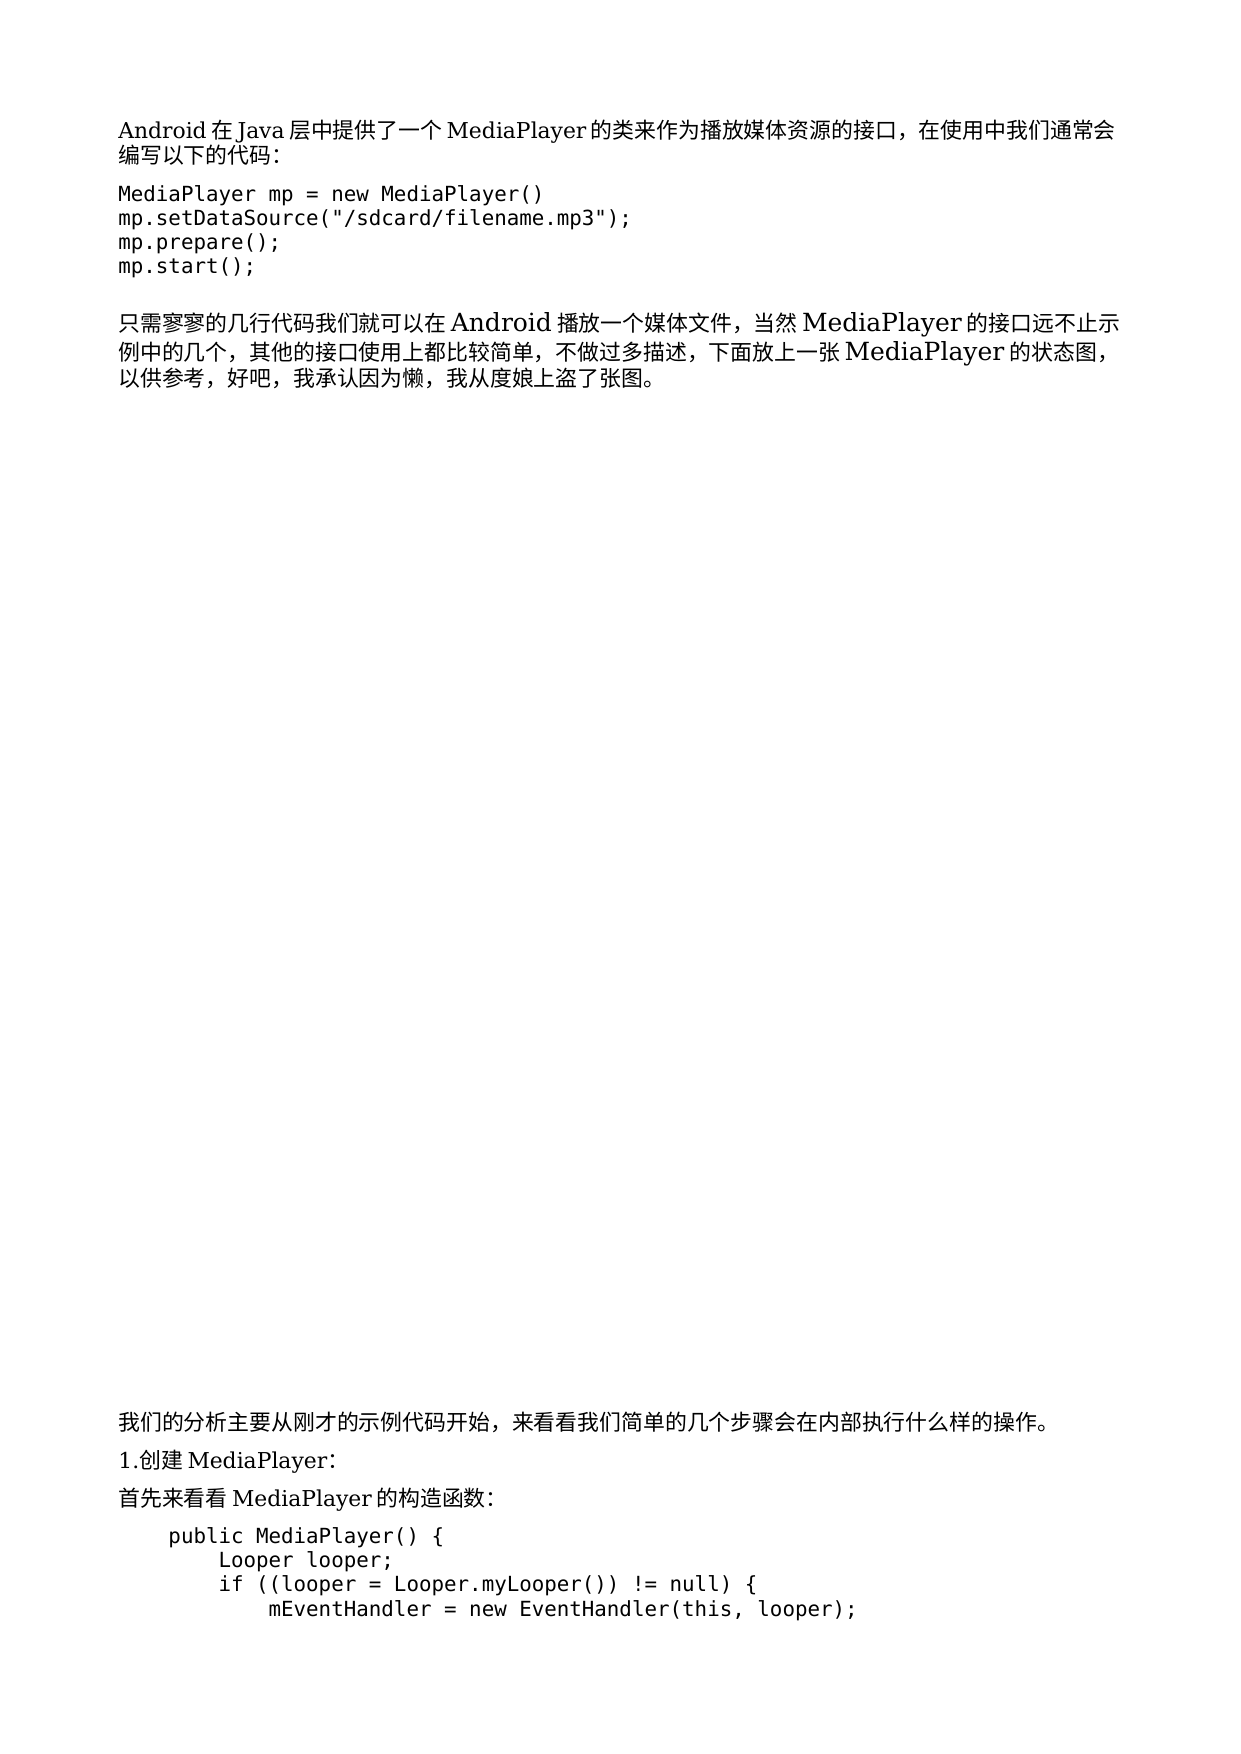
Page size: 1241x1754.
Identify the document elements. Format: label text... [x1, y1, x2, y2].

text mp.prepare(); [118, 230, 1122, 254]
text public MediaPlayer() { [118, 1524, 1122, 1548]
text 我们的分析主要从刚才的示例代码开始，来看看我们简单的几个步骤会在内部执行什么样的操作。 [118, 1410, 1122, 1435]
text 首先来看看MediaPlayer的构造函数： [118, 1486, 1122, 1511]
text mp.setDataSource("/sdcard/filename.mp3"); [118, 206, 1122, 230]
text Looper looper; [118, 1548, 1122, 1572]
text Android在Java层中提供了一个MediaPlayer的类来作为播放媒体资源的接口，在使用中我们通常会编写以下的代码： [118, 118, 1122, 169]
text mEventHandler = new EventHandler(this, looper); [118, 1597, 1122, 1621]
text mp.start(); [118, 254, 1122, 279]
text MediaPlayer mp = new MediaPlayer() [118, 182, 1122, 206]
text 1.创建MediaPlayer： [118, 1448, 1122, 1473]
text if ((looper = Looper.myLooper()) != null) { [118, 1572, 1122, 1597]
text 只需寥寥的几行代码我们就可以在Android播放一个媒体文件，当然MediaPlayer的接口远不止示例中的几个，其他的接口使用上都比较简单，不做过多描述，下面放上一张MediaPlayer的状态图，以供参考，好吧，我承认因为懒，我从度娘上盗了张图。 [118, 308, 1122, 392]
